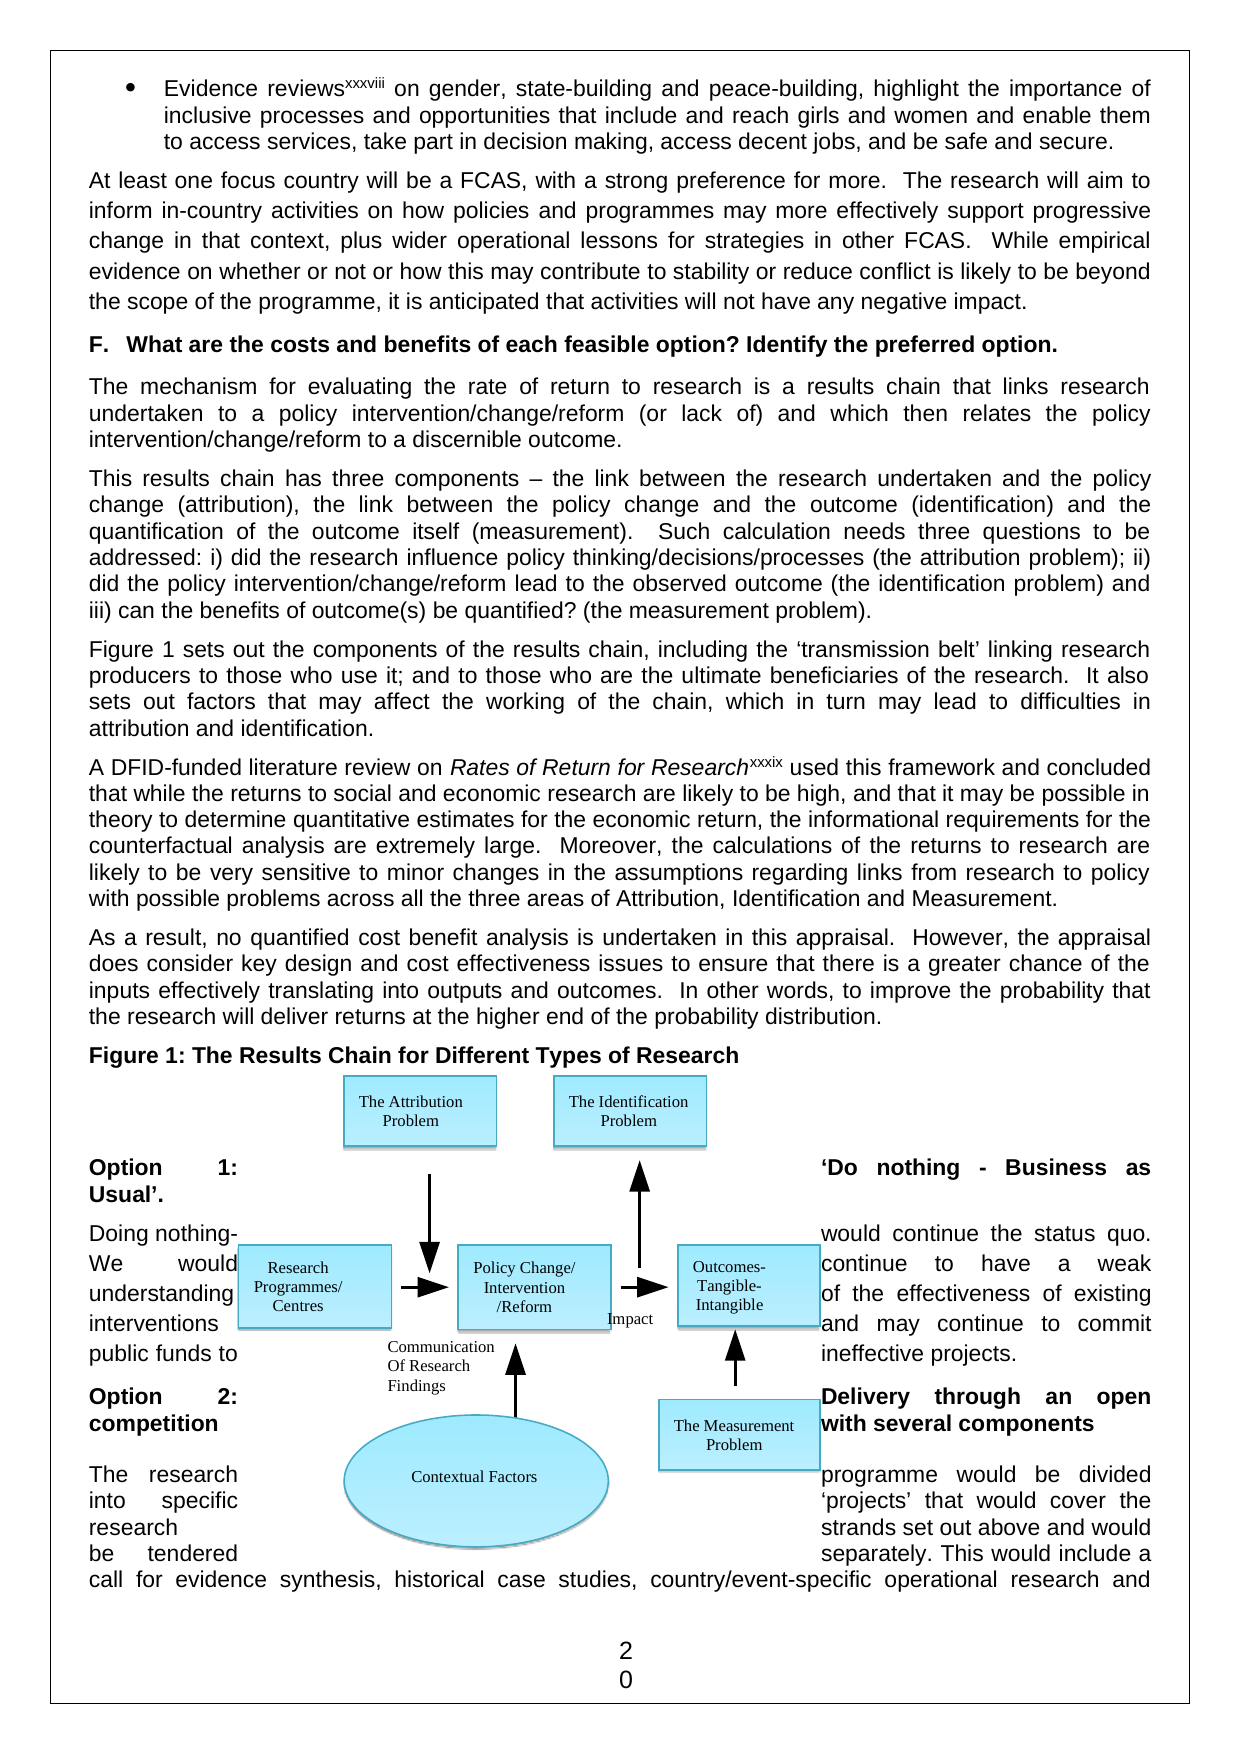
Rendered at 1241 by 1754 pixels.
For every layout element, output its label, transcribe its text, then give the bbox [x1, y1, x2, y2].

text This results chain has three components – the link between the research undertaken and the policy change (attribution), the link between the policy change and the outcome (identification) and the quantification of the outcome itself (measurement). Such calculation needs three questions to be addressed: i) did the research influence policy thinking/decisions/processes (the attribution problem); ii) did the policy intervention/change/reform lead to the observed outcome (the identification problem) and iii) can the benefits of outcome(s) be quantified? (the measurement problem). [89, 465, 1152, 623]
text Figure 1 sets out the components of the results chain, including the ‘transmission belt’ linking research producers to those who use it; and to those who are the ultimate beneficiaries of the research. It also sets out factors that may affect the working of the chain, which in turn may lead to difficulties in attribution and identification. [89, 636, 1152, 741]
text The mechanism for evaluating the rate of return to research is a results chain that links research undertaken to a policy intervention/change/reform (or lack of) and which then relates the policy intervention/change/reform to a discernible outcome. [89, 373, 1152, 452]
text A DFID-funded literature review on Rates of Return for Research used this framework and concluded that while the returns to social and economic research are likely to be high, and that it may be possible in theory to determine quantitative estimates for the economic return, the informational requirements for the counterfactual analysis are extremely large. Moreover, the calculations of the returns to research are likely to be very sensitive to minor changes in the assumptions regarding links from research to policy with possible problems across all the three areas of Attribution, Identification and Measurement. [89, 753, 1152, 912]
list Evidence reviews on gender, state-building and peace-building, highlight the importance of inclusive processes and opportunities that include and reach girls and women and enable them to access services, take part in decision making, access decent jobs, and be safe and secure. [126, 75, 1152, 154]
text Option 2: Delivery through an open competition with several components [89, 1383, 514, 1436]
text As a result, no quantified cost benefit analysis is undertaken in this appraisal. However, the appraisal does consider key design and cost effectiveness issues to ensure that there is a greater chance of the inputs effectively translating into outputs and outcomes. In other words, to improve the probability that the research will deliver returns at the higher end of the probability distribution. [89, 924, 1152, 1029]
text Figure 1: The Results Chain for Different Types of Research [89, 1042, 1152, 1068]
list The research programme would be divided into specific ‘projects’ that would cover the research strands set out above and would be tendered separately. This would include a call for evidence synthesis, historical case studies, country/event-specific operational research and evidence synthesis. A separate contract would be awarded to synthesis evidence from the projects and engage in research uptake activities. [89, 1461, 1152, 1593]
list What are the costs and benefits of each feasible option? Identify the preferred option. [89, 331, 1152, 357]
text At least one focus country will be a FCAS, with a strong preference for more. The research will aim to inform in-country activities on how policies and programmes may more effectively support progressive change in that context, plus wider operational lessons for strategies in other FCAS. While empirical evidence on whether or not or how this may contribute to stability or reduce conflict is likely to be beyond the scope of the programme, it is anticipated that activities will not have any negative impact. [89, 167, 1152, 314]
text Option 1: ‘Do nothing - Business as Usual’. [89, 1154, 1152, 1207]
text Option 2: Delivery through an open competition with several components [517, 1383, 1152, 1436]
text Doing nothing- would continue the status quo. We would continue to have a weak understanding of the effectiveness of existing interventions and may continue to commit public funds to ineffective projects. [89, 1219, 1152, 1367]
